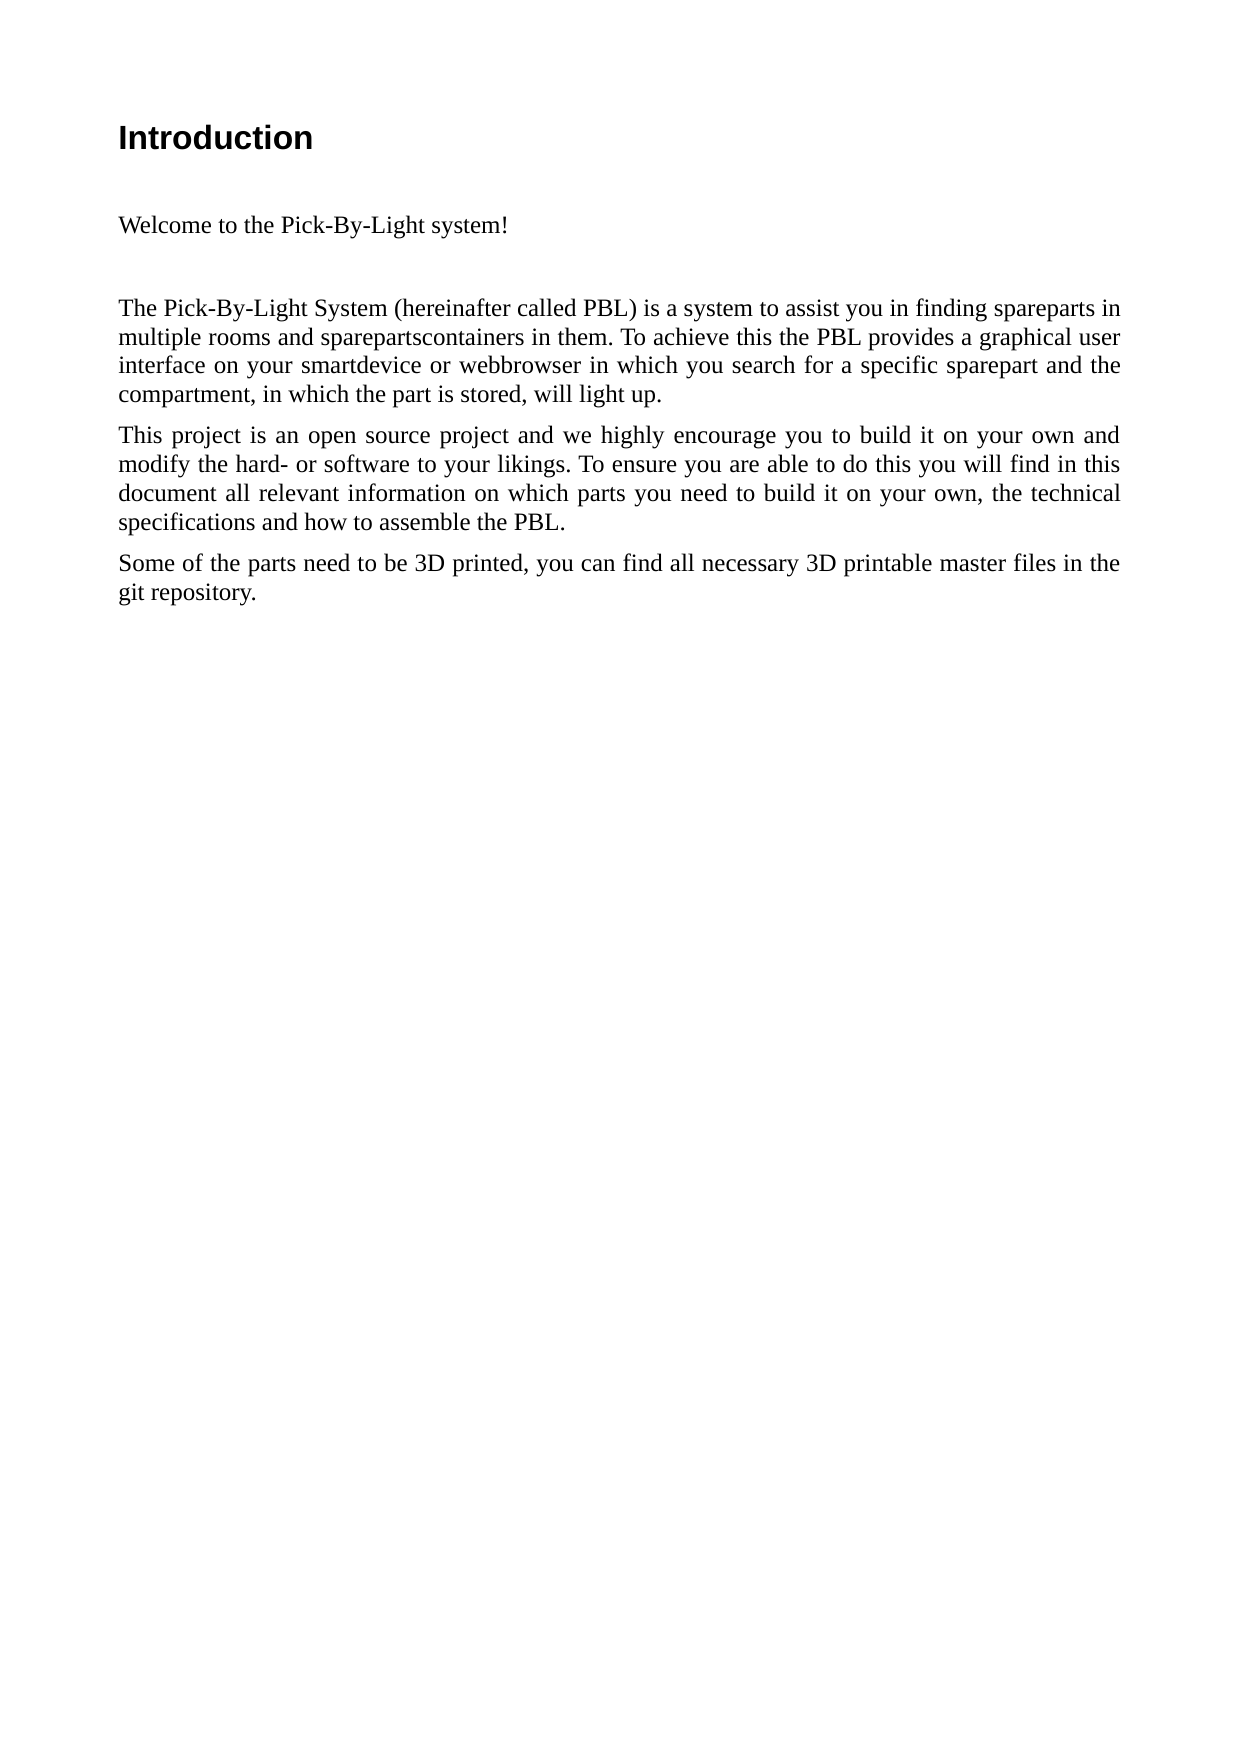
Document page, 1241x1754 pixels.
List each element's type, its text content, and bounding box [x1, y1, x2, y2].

text Welcome to the Pick-By-Light system! [118, 211, 1122, 239]
text The Pick-By-Light System (hereinafter called PBL) is a system to assist you in finding spareparts in multiple rooms and sparepartscontainers in them. To achieve this the PBL provides a graphical user interface on your smartdevice or webbrowser in which you search for a specific sparepart and the compartment, in which the part is stored, will light up. [118, 293, 1122, 408]
subtitle Introduction [118, 118, 1122, 157]
text Some of the parts need to be 3D printed, you can find all necessary 3D printable master files in the git repository. [118, 548, 1122, 606]
text This project is an open source project and we highly encourage you to build it on your own and modify the hard- or software to your likings. To ensure you are able to do this you will find in this document all relevant information on which parts you need to build it on your own, the technical specifications and how to assemble the PBL. [118, 421, 1122, 536]
